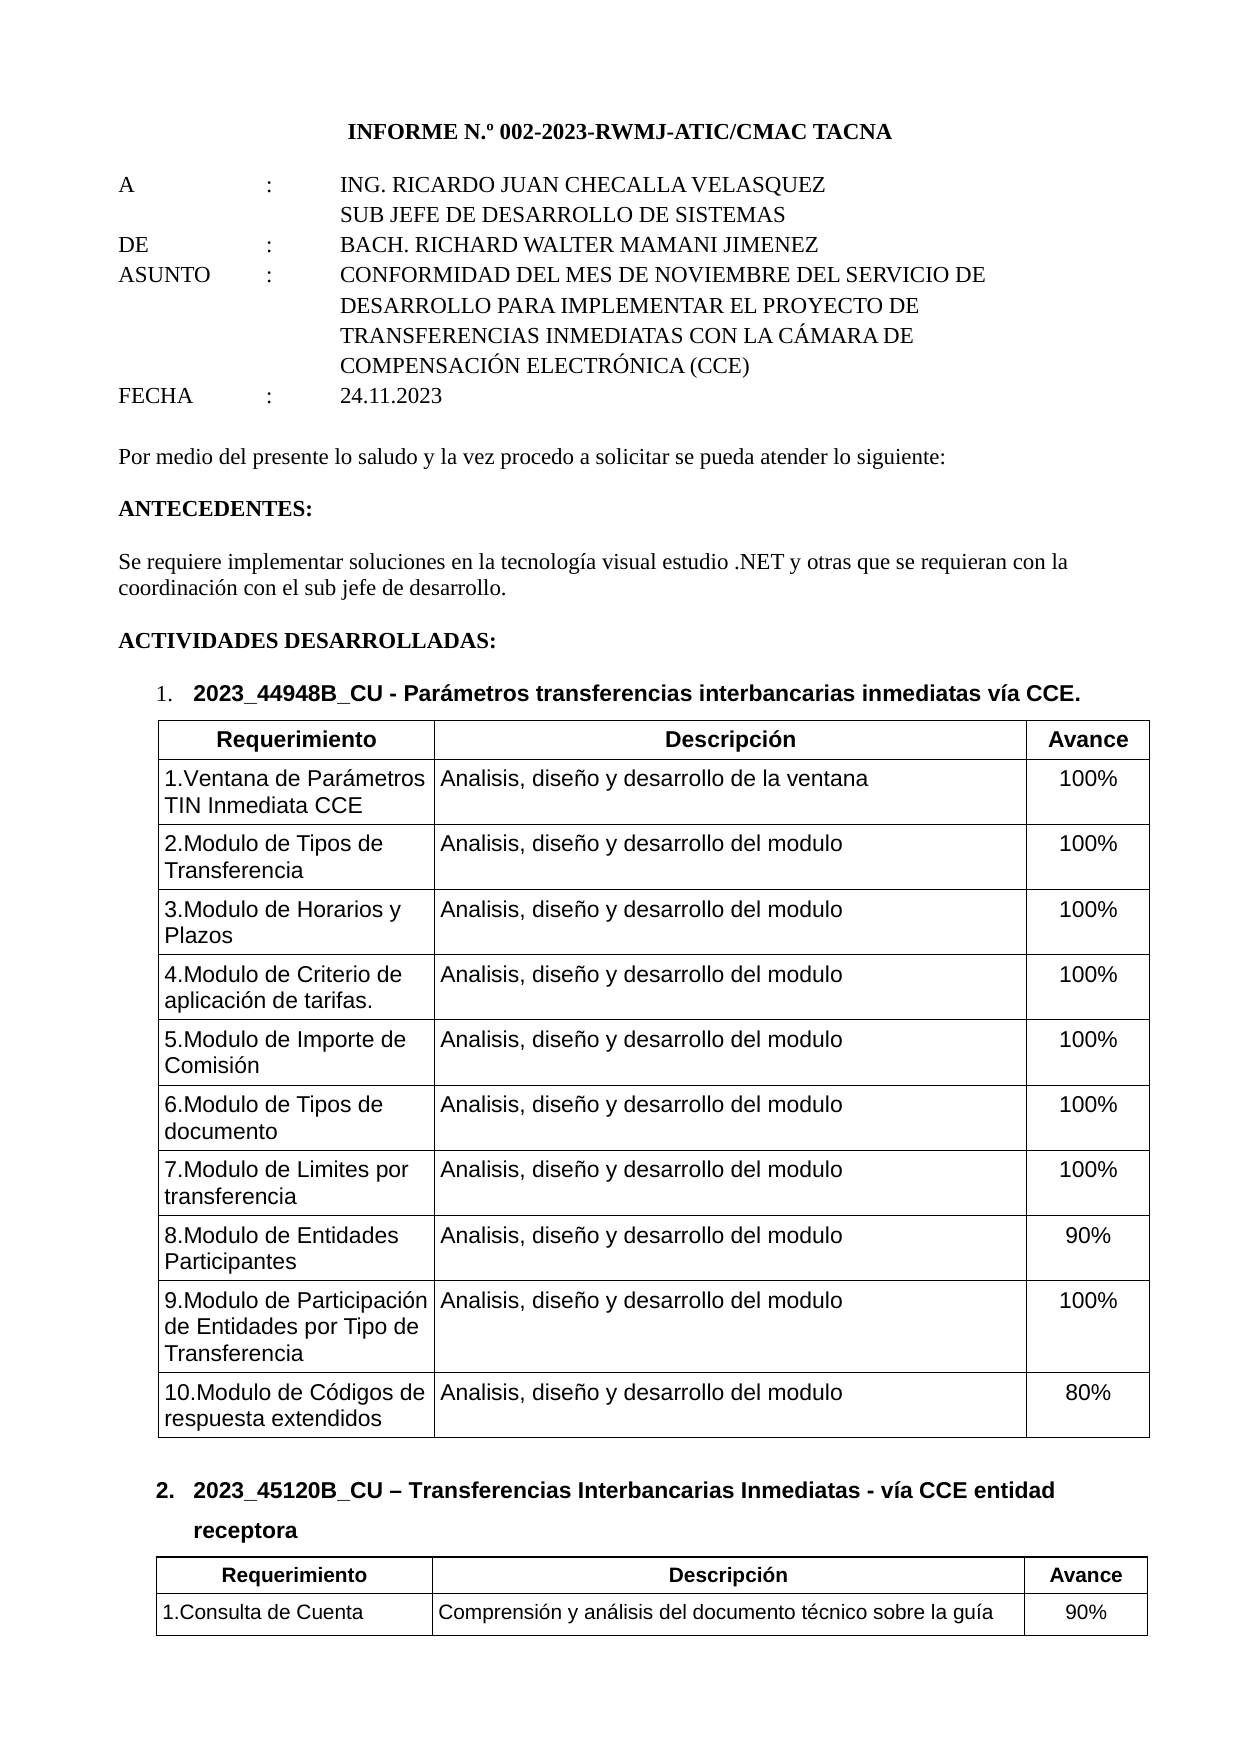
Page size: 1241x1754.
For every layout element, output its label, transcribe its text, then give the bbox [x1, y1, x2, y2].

table_cell 80% [1027, 1373, 1149, 1437]
text Por medio del presente lo saludo y la vez procedo a solicitar se pueda atender lo siguiente: [118, 443, 1122, 469]
text SUB JEFE DE DESARROLLO DE SISTEMAS [118, 201, 1122, 227]
table_header Avance [1025, 1558, 1147, 1593]
table_header Requerimiento [159, 721, 434, 758]
table_cell 2.Modulo de Tipos de Transferencia [159, 825, 434, 889]
text Se requiere implementar soluciones en la tecnología visual estudio .NET y otras que se requieran con la coordinación con el sub jefe de desarrollo. [118, 548, 1122, 601]
table_cell 100% [1027, 1020, 1149, 1084]
table_cell Analisis, diseño y desarrollo del modulo [435, 1373, 1026, 1437]
text FECHA : 24.11.2023 [118, 382, 1122, 409]
table_cell 100% [1027, 890, 1149, 954]
table_cell 7.Modulo de Limites por transferencia [159, 1151, 434, 1215]
table_cell 6.Modulo de Tipos de documento [159, 1086, 434, 1150]
table_cell Analisis, diseño y desarrollo del modulo [435, 1281, 1026, 1372]
table_cell Analisis, diseño y desarrollo del modulo [435, 1216, 1026, 1280]
text DE : BACH. RICHARD WALTER MAMANI JIMENEZ [118, 231, 1122, 258]
table_cell Comprensión y análisis del documento técnico sobre la guía [433, 1594, 1024, 1635]
table_cell Analisis, diseño y desarrollo del modulo [435, 955, 1026, 1019]
table_cell 10.Modulo de Códigos de respuesta extendidos [159, 1373, 434, 1437]
text ANTECEDENTES: [118, 495, 1122, 522]
table_cell Analisis, diseño y desarrollo del modulo [435, 1151, 1026, 1215]
table_cell 100% [1027, 1281, 1149, 1372]
table_cell Analisis, diseño y desarrollo del modulo [435, 890, 1026, 954]
table_cell 8.Modulo de Entidades Participantes [159, 1216, 434, 1280]
table_cell 9.Modulo de Participación de Entidades por Tipo de Transferencia [159, 1281, 434, 1372]
table_cell 90% [1025, 1594, 1147, 1635]
table_header Descripción [433, 1558, 1024, 1593]
table_cell 100% [1027, 825, 1149, 889]
table_cell Analisis, diseño y desarrollo del modulo [435, 1020, 1026, 1084]
list 2023_45120B_CU – Transferencias Interbancarias Inmediatas - vía CCE entidad receptora [156, 1477, 1122, 1543]
table_cell 5.Modulo de Importe de Comisión [159, 1020, 434, 1084]
table_cell 100% [1027, 760, 1149, 824]
table_cell Analisis, diseño y desarrollo de la ventana [435, 760, 1026, 824]
table_cell Analisis, diseño y desarrollo del modulo [435, 825, 1026, 889]
table_cell 100% [1027, 1086, 1149, 1150]
text INFORME N.º 002-2023-RWMJ-ATIC/CMAC TACNA [118, 118, 1122, 144]
text A : ING. RICARDO JUAN CHECALLA VELASQUEZ [118, 171, 1122, 197]
table_cell 90% [1027, 1216, 1149, 1280]
table_cell 4.Modulo de Criterio de aplicación de tarifas. [159, 955, 434, 1019]
table_cell 100% [1027, 955, 1149, 1019]
table_header Descripción [435, 721, 1026, 758]
table_cell 1.Ventana de Parámetros TIN Inmediata CCE [159, 760, 434, 824]
text ACTIVIDADES DESARROLLADAS: [118, 627, 1122, 653]
table_cell 100% [1027, 1151, 1149, 1215]
table_cell 3.Modulo de Horarios y Plazos [159, 890, 434, 954]
table_header Requerimiento [157, 1558, 432, 1593]
table_cell 1.Consulta de Cuenta [157, 1594, 432, 1635]
table_header Avance [1027, 721, 1149, 758]
table_cell Analisis, diseño y desarrollo del modulo [435, 1086, 1026, 1150]
text ASUNTO : CONFORMIDAD DEL MES DE NOVIEMBRE DEL SERVICIO DE DESARROLLO PARA IMPLEMENTAR EL PROYECTO DE TRANSFERENCIAS INMEDIATAS CON LA CÁMARA DE COMPENSACIÓN ELECTRÓNICA (CCE) [118, 261, 1122, 378]
list 2023_44948B_CU - Parámetros transferencias interbancarias inmediatas vía CCE. [156, 680, 1122, 706]
